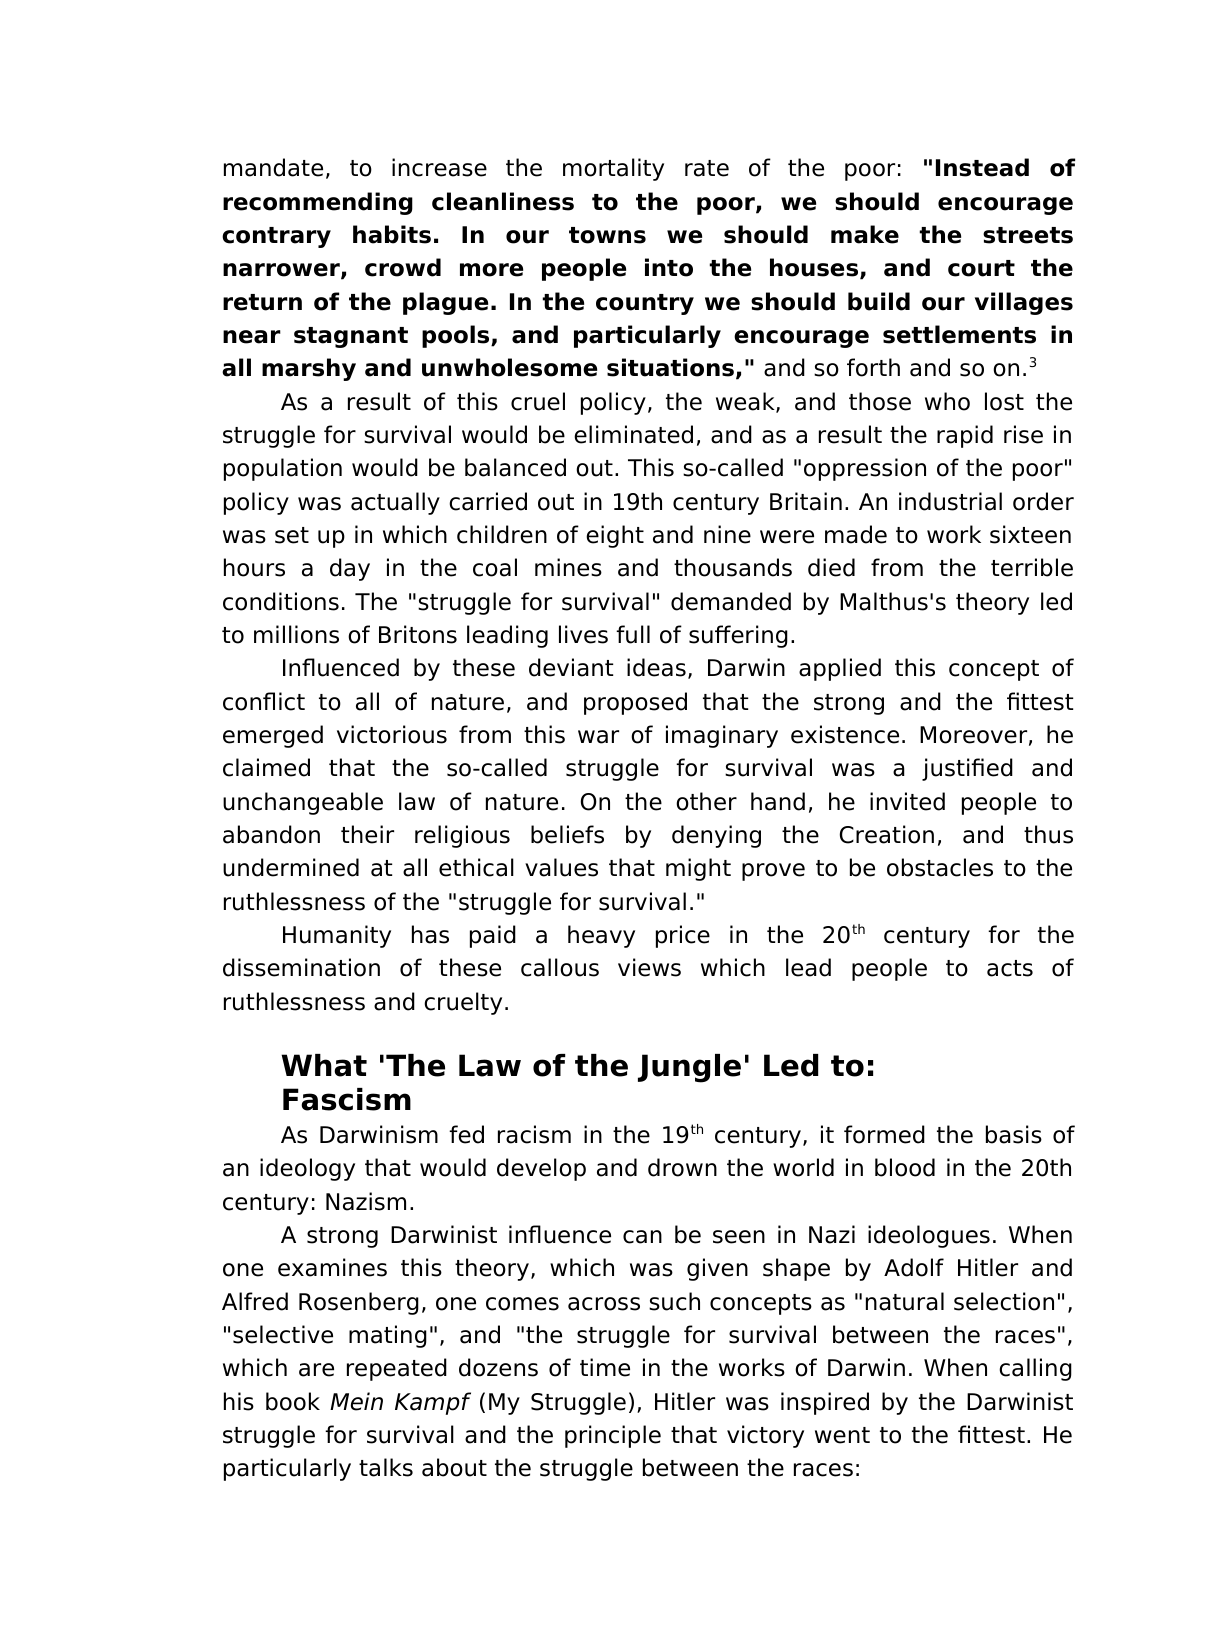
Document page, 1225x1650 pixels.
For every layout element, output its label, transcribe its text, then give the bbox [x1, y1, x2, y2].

text As Darwinism fed racism in the 19th century, it formed the basis of an ideology that would develop and drown the world in blood in the 20th century: Nazism. [222, 1117, 1075, 1217]
text What 'The Law of the Jungle' Led to: [222, 1050, 1075, 1083]
text As a result of this cruel policy, the weak, and those who lost the struggle for survival would be eliminated, and as a result the rapid rise in population would be balanced out. This so-called "oppression of the poor" policy was actually carried out in 19th century Britain. An industrial order was set up in which children of eight and nine were made to work sixteen hours a day in the coal mines and thousands died from the terrible conditions. The "struggle for survival" demanded by Malthus's theory led to millions of Britons leading lives full of suffering. [222, 383, 1075, 650]
text Humanity has paid a heavy price in the 20th century for the dissemination of these callous views which lead people to acts of ruthlessness and cruelty. [222, 917, 1075, 1017]
text A strong Darwinist influence can be seen in Nazi ideologues. When one examines this theory, which was given shape by Adolf Hitler and Alfred Rosenberg, one comes across such concepts as "natural selection", "selective mating", and "the struggle for survival between the races", which are repeated dozens of time in the works of Darwin. When calling his book Mein Kampf (My Struggle), Hitler was inspired by the Darwinist struggle for survival and the principle that victory went to the fittest. He particularly talks about the struggle between the races: [222, 1217, 1075, 1483]
text Influenced by these deviant ideas, Darwin applied this concept of conflict to all of nature, and proposed that the strong and the fittest emerged victorious from this war of imaginary existence. Moreover, he claimed that the so-called struggle for survival was a justified and unchangeable law of nature. On the other hand, he invited people to abandon their religious beliefs by denying the Creation, and thus undermined at all ethical values that might prove to be obstacles to the ruthlessness of the "struggle for survival." [222, 650, 1075, 917]
text mandate, to increase the mortality rate of the poor: "Instead of recommending cleanliness to the poor, we should encourage contrary habits. In our towns we should make the streets narrower, crowd more people into the houses, and court the return of the plague. In the country we should build our villages near stagnant pools, and particularly encourage settlements in all marshy and unwholesome situations," and so forth and so on.3 [222, 150, 1075, 383]
text Fascism [222, 1083, 1075, 1117]
